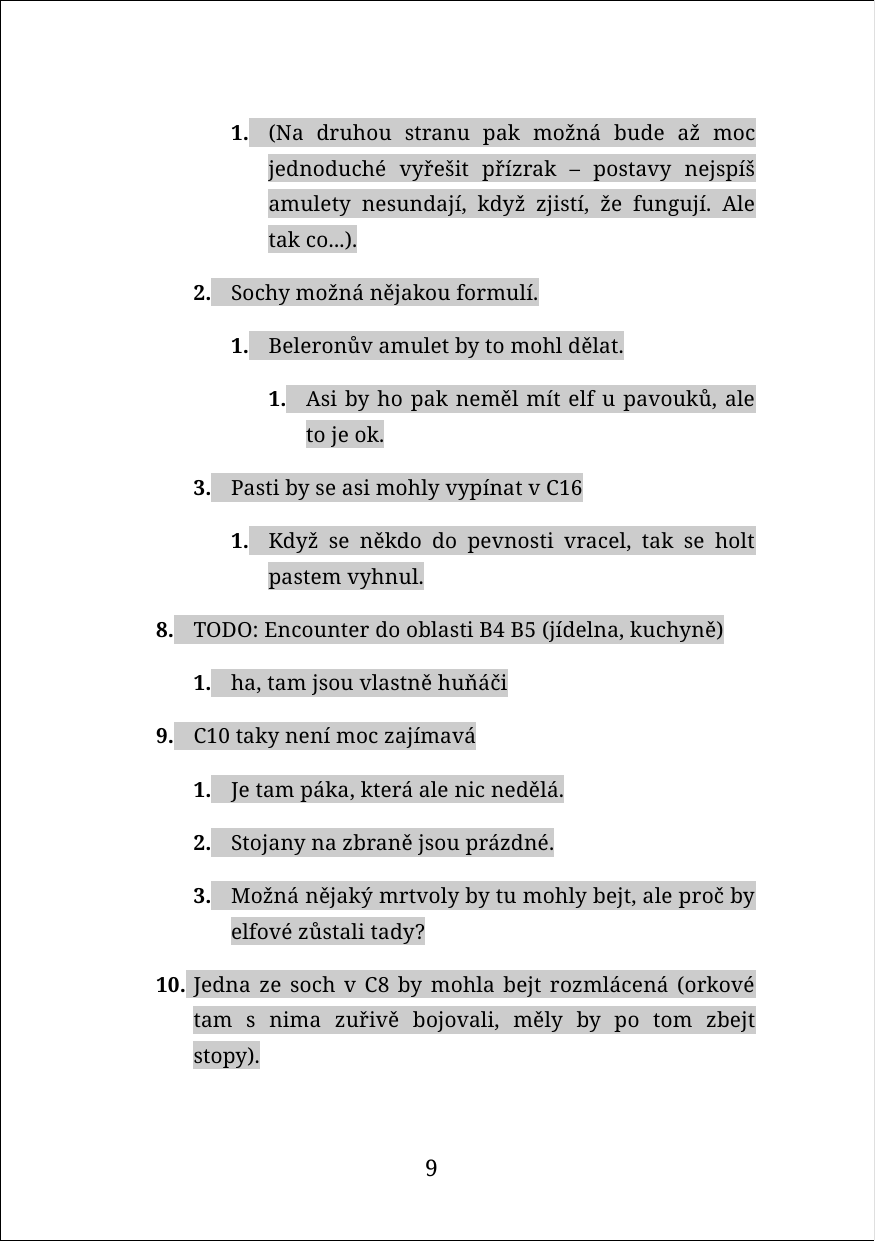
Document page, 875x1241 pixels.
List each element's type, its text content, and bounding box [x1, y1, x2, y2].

list Když se někdo do pevnosti vracel, tak se holt pastem vyhnul. [231, 526, 756, 590]
list Asi by ho pak neměl mít elf u pavouků, ale to je ok. [268, 384, 756, 448]
list Sochy možná nějakou formulí. [193, 278, 756, 306]
list (Na druhou stranu pak možná bude až moc jednoduché vyřešit přízrak – postavy nejspíš amulety nesundají, když zjistí, že fungují. Ale tak co...). [231, 118, 756, 253]
list Je tam páka, která ale nic nedělá. [193, 775, 756, 803]
list Beleronův amulet by to mohl dělat. [231, 331, 756, 360]
list Jedna ze soch v C8 by mohla bejt rozmlácená (orkové tam s nima zuřivě bojovali, měly by po tom zbejt stopy). [156, 970, 756, 1069]
list Možná nějaký mrtvoly by tu mohly bejt, ale proč by elfové zůstali tady? [193, 881, 756, 945]
list Stojany na zbraně jsou prázdné. [193, 828, 756, 857]
list ha, tam jsou vlastně huňáči [193, 668, 756, 697]
list C10 taky není moc zajímavá [156, 722, 756, 750]
list Pasti by se asi mohly vypínat v C16 [193, 473, 756, 502]
list TODO: Encounter do oblasti B4 B5 (jídelna, kuchyně) [156, 615, 756, 644]
